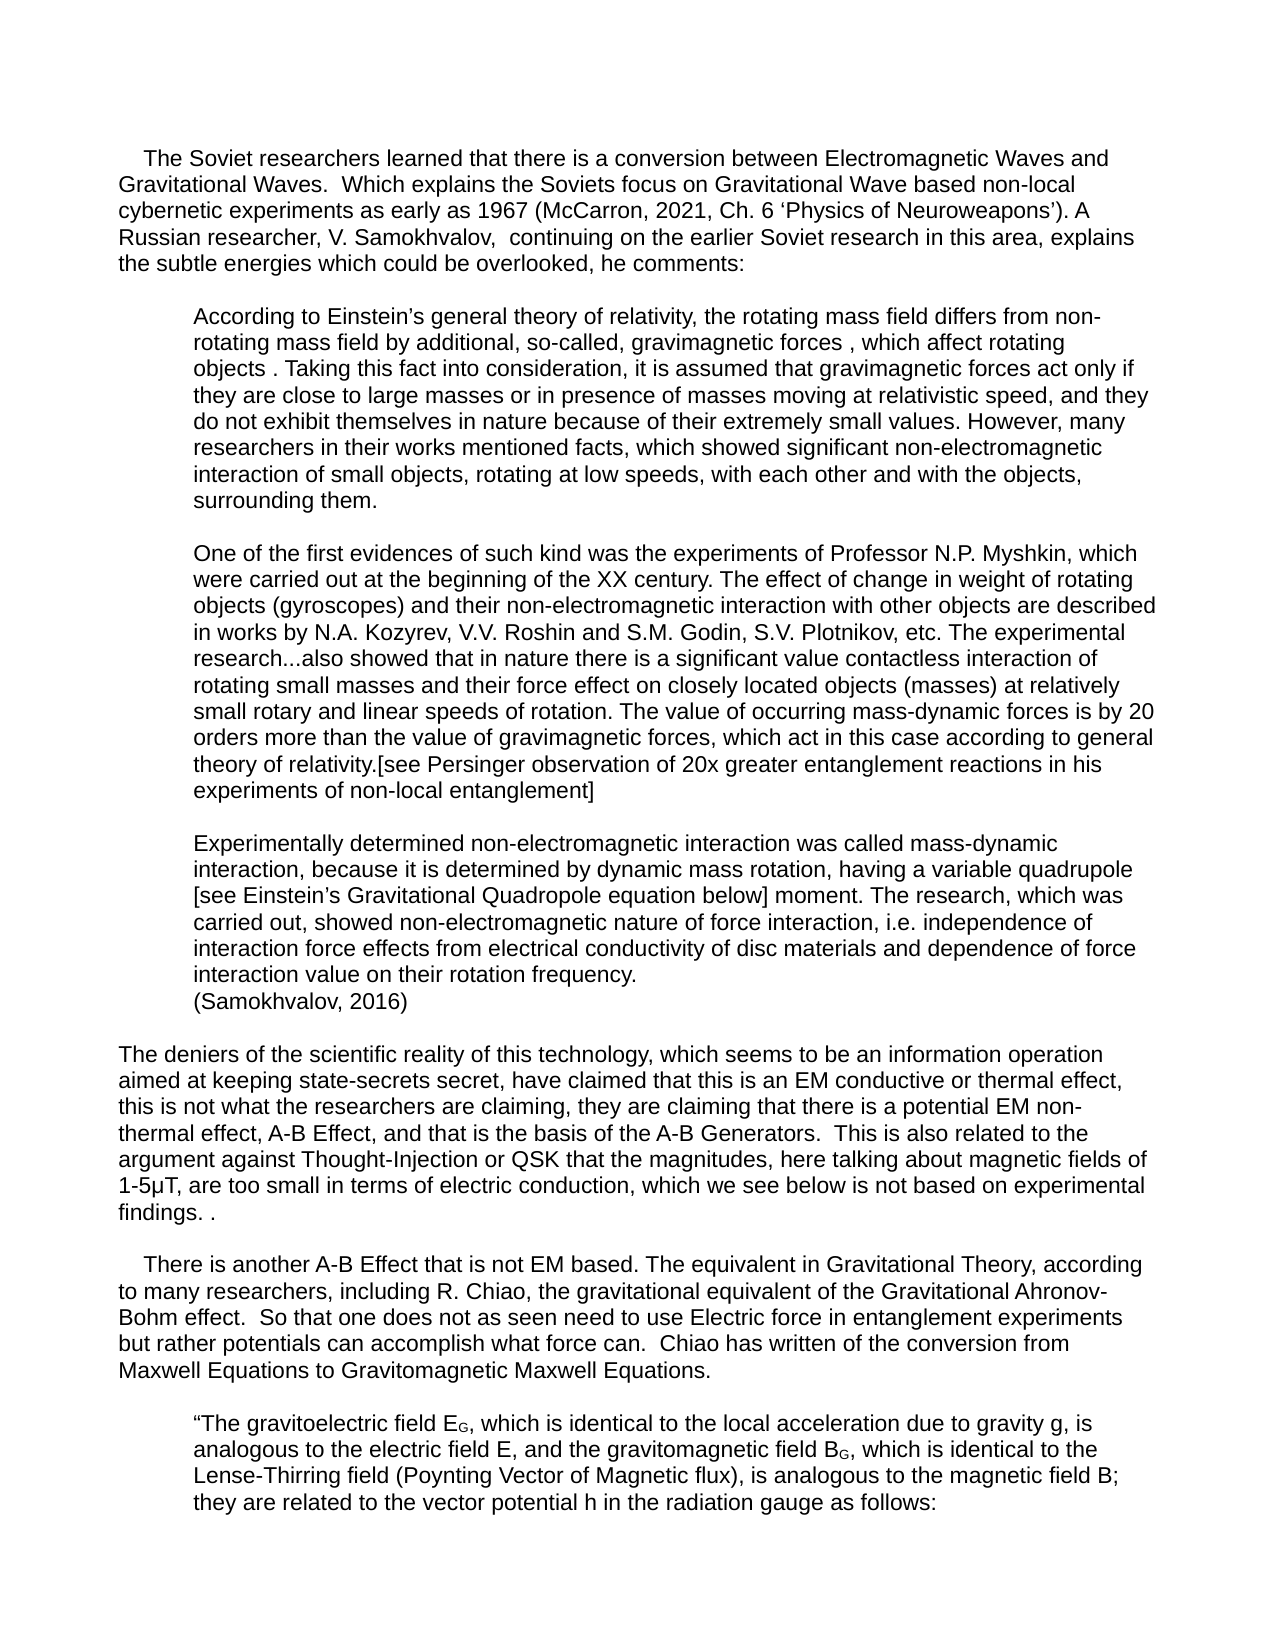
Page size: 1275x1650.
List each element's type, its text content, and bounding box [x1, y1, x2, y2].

text One of the first evidences of such kind was the experiments of Professor N.P. Myshkin, which were carried out at the beginning of the XX century. The effect of change in weight of rotating objects (gyroscopes) and their non-electromagnetic interaction with other objects are described in works by N.A. Kozyrev, V.V. Roshin and S.M. Godin, S.V. Plotnikov, etc. The experimental research...also showed that in nature there is a significant value contactless interaction of rotating small masses and their force effect on closely located objects (masses) at relatively small rotary and linear speeds of rotation. The value of occurring mass-dynamic forces is by 20 orders more than the value of gravimagnetic forces, which act in this case according to general theory of relativity.[see Persinger observation of 20x greater entanglement reactions in his experiments of non-local entanglement] [193, 540, 1157, 803]
text The Soviet researchers learned that there is a conversion between Electromagnetic Waves and Gravitational Waves. Which explains the Soviets focus on Gravitational Wave based non-local cybernetic experiments as early as 1967 (McCarron, 2021, Ch. 6 ‘Physics of Neuroweapons’). A Russian researcher, V. Samokhvalov, continuing on the earlier Soviet research in this area, explains the subtle energies which could be overlooked, he comments: [118, 144, 1157, 276]
text (Samokhvalov, 2016) [193, 988, 1157, 1014]
text Experimentally determined non-electromagnetic interaction was called mass-dynamic interaction, because it is determined by dynamic mass rotation, having a variable quadrupole [see Einstein’s Gravitational Quadropole equation below] moment. The research, which was carried out, showed non-electromagnetic nature of force interaction, i.e. independence of interaction force effects from electrical conductivity of disc materials and dependence of force interaction value on their rotation frequency. [193, 830, 1157, 988]
text The deniers of the scientific reality of this technology, which seems to be an information operation aimed at keeping state-secrets secret, have claimed that this is an EM conductive or thermal effect, this is not what the researchers are claiming, they are claiming that there is a potential EM non-thermal effect, A-B Effect, and that is the basis of the A-B Generators. This is also related to the argument against Thought-Injection or QSK that the magnitudes, here talking about magnetic fields of 1-5μT, are too small in terms of electric conduction, which we see below is not based on experimental findings. . [118, 1041, 1157, 1225]
text According to Einstein’s general theory of relativity, the rotating mass field differs from non-rotating mass field by additional, so-called, gravimagnetic forces , which affect rotating objects . Taking this fact into consideration, it is assumed that gravimagnetic forces act only if they are close to large masses or in presence of masses moving at relativistic speed, and they do not exhibit themselves in nature because of their extremely small values. However, many researchers in their works mentioned facts, which showed significant non-electromagnetic interaction of small objects, rotating at low speeds, with each other and with the objects, surrounding them. [193, 303, 1157, 513]
text There is another A-B Effect that is not EM based. The equivalent in Gravitational Theory, according to many researchers, including R. Chiao, the gravitational equivalent of the Gravitational Ahronov-Bohm effect. So that one does not as seen need to use Electric force in entanglement experiments but rather potentials can accomplish what force can. Chiao has written of the conversion from Maxwell Equations to Gravitomagnetic Maxwell Equations. [118, 1251, 1157, 1383]
text “The gravitoelectric field EG, which is identical to the local acceleration due to gravity g, is analogous to the electric field E, and the gravitomagnetic field BG, which is identical to the Lense-Thirring field (Poynting Vector of Magnetic flux), is analogous to the magnetic field B; they are related to the vector potential h in the radiation gauge as follows: [193, 1409, 1157, 1515]
